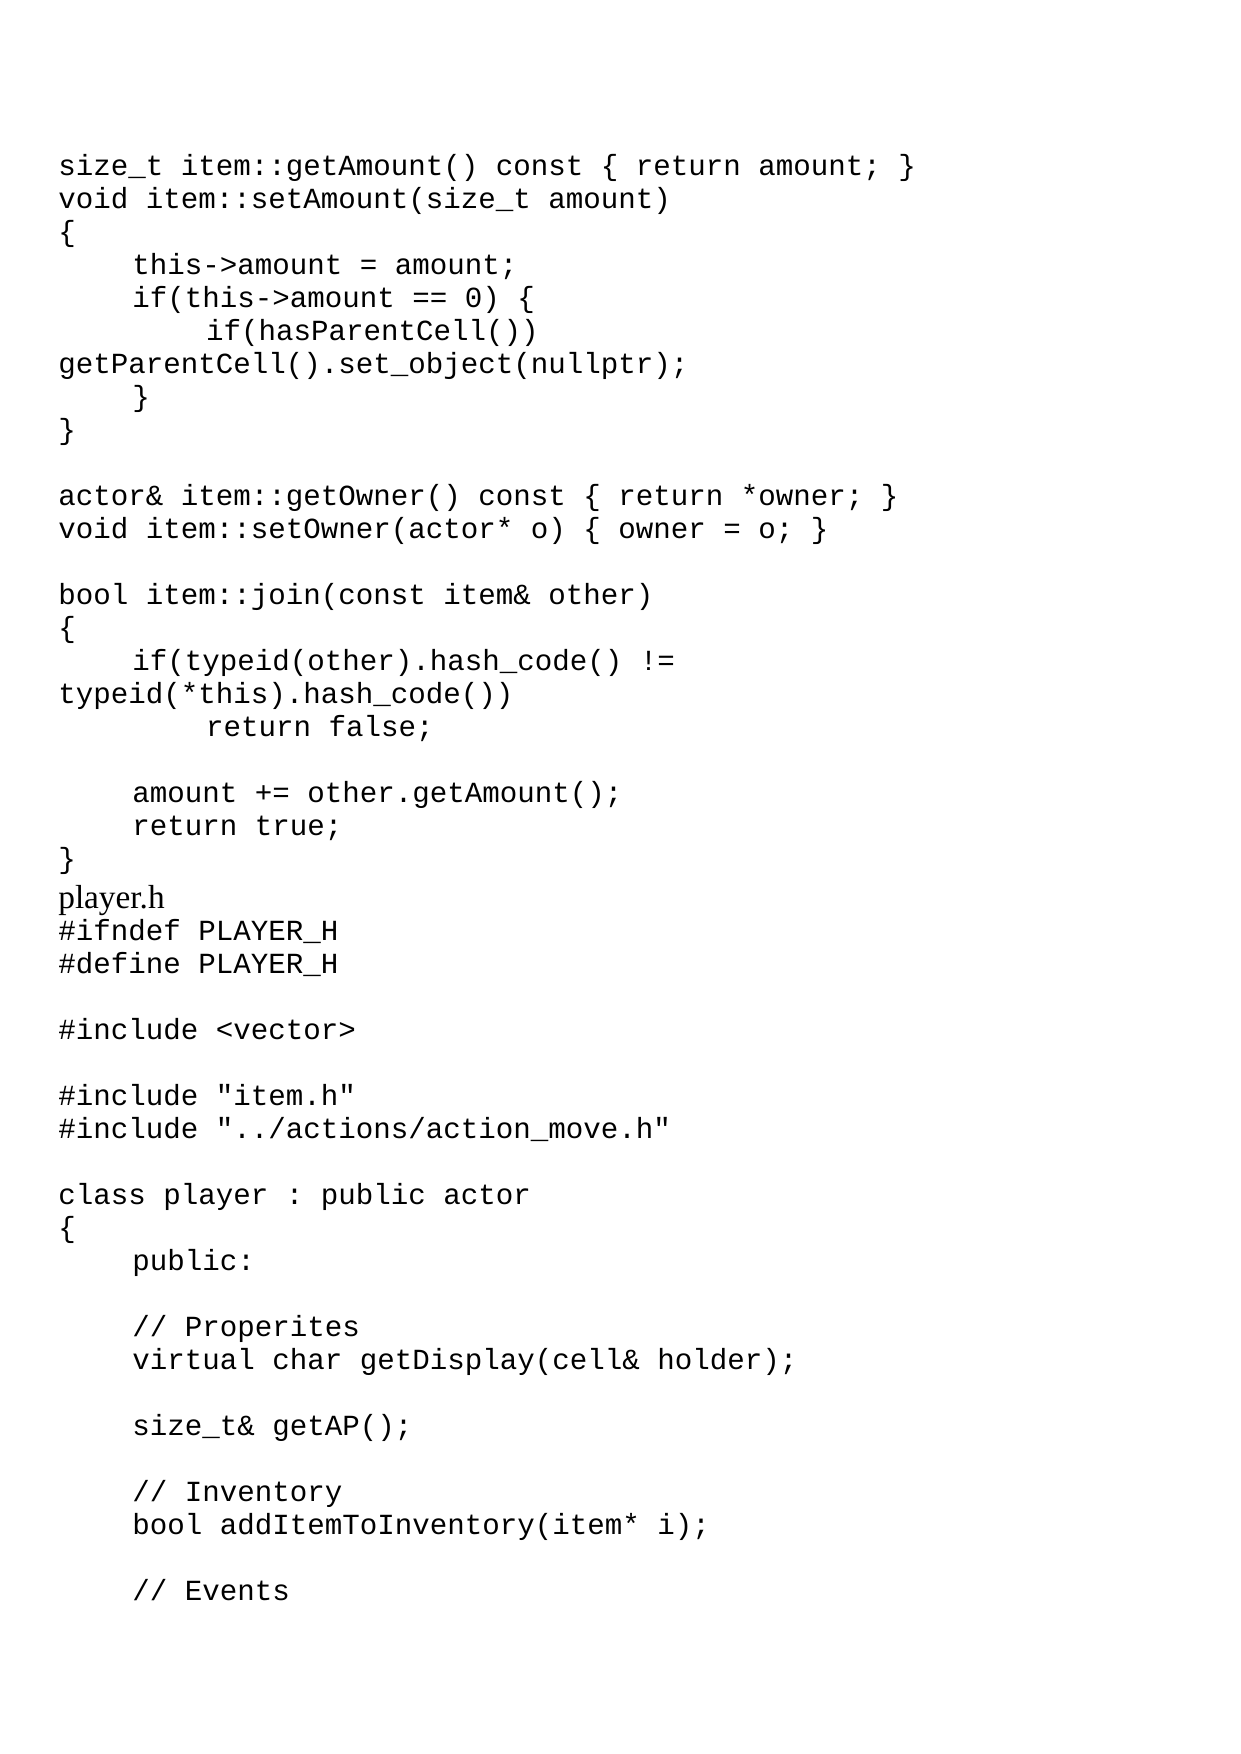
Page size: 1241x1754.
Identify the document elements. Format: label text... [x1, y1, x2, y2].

text size_t& getAP(); [58, 1411, 1122, 1444]
text return true; [58, 812, 1122, 844]
text size_t item::getAmount() const { return amount; } [58, 151, 1122, 184]
text } [58, 382, 1122, 415]
text #include "../actions/action_move.h" [58, 1114, 1122, 1147]
text actor& item::getOwner() const { return *owner; } [58, 481, 1122, 514]
text if(typeid(other).hash_code() != typeid(*this).hash_code()) [58, 646, 1122, 712]
text void item::setOwner(actor* o) { owner = o; } [58, 514, 1122, 547]
text // Events [58, 1576, 1122, 1609]
text // Inventory [58, 1477, 1122, 1510]
text virtual char getDisplay(cell& holder); [58, 1345, 1122, 1378]
text amount += other.getAmount(); [58, 778, 1122, 812]
text { [58, 613, 1122, 646]
text #include "item.h" [58, 1081, 1122, 1114]
text player.h [58, 878, 1122, 916]
text this->amount = amount; [58, 250, 1122, 283]
text { [58, 217, 1122, 250]
text class player : public actor [58, 1180, 1122, 1213]
text void item::setAmount(size_t amount) [58, 184, 1122, 217]
text bool addItemToInventory(item* i); [58, 1510, 1122, 1543]
text return false; [58, 712, 1122, 746]
text { [58, 1213, 1122, 1246]
text if(this->amount == 0) { [58, 283, 1122, 316]
text #define PLAYER_H [58, 949, 1122, 982]
text bool item::join(const item& other) [58, 580, 1122, 613]
text // Properites [58, 1312, 1122, 1345]
text public: [58, 1246, 1122, 1279]
text } [58, 415, 1122, 448]
text if(hasParentCell()) getParentCell().set_object(nullptr); [58, 316, 1122, 382]
text } [58, 844, 1122, 878]
text #ifndef PLAYER_H [58, 916, 1122, 949]
text #include <vector> [58, 1015, 1122, 1048]
